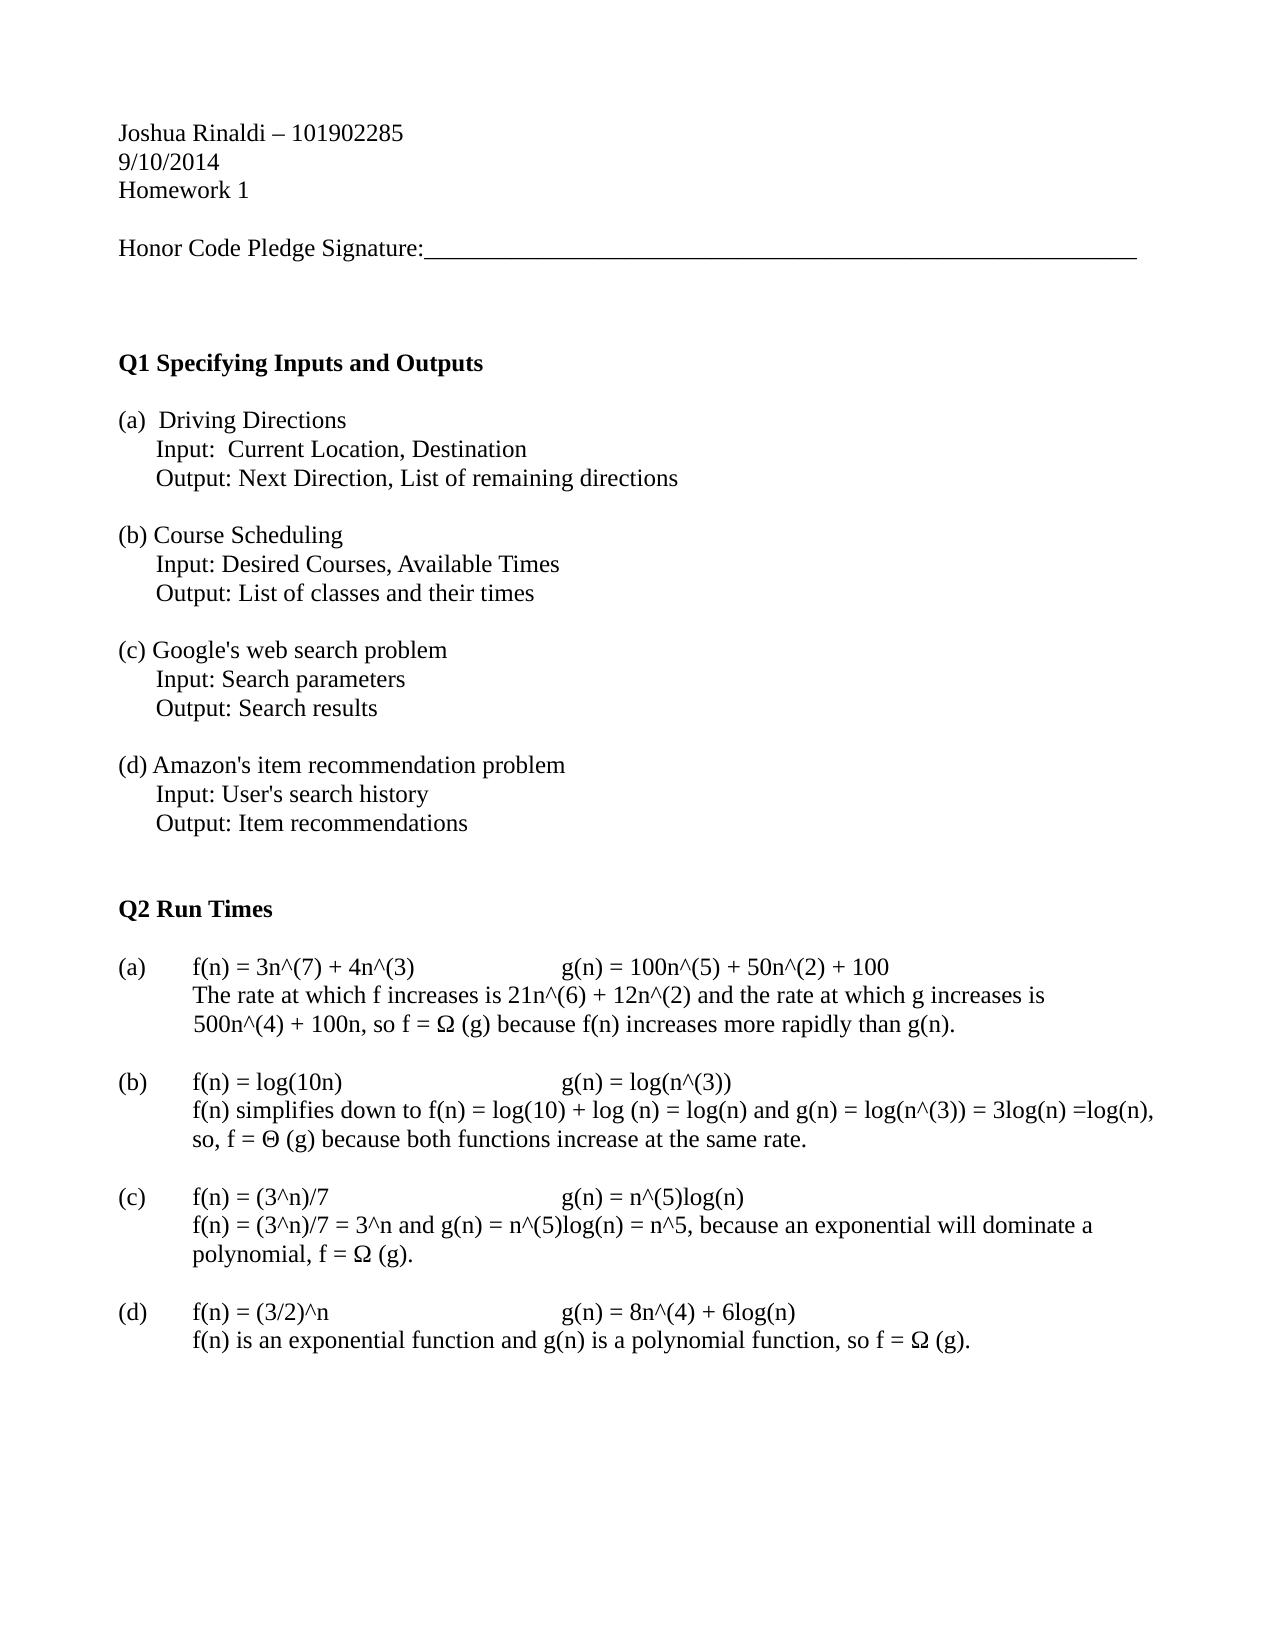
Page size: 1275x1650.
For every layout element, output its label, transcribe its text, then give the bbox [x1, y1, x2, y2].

text so, f = Θ (g) because both functions increase at the same rate. [118, 1124, 1157, 1153]
text Output: Next Direction, List of remaining directions [118, 463, 1157, 492]
text Joshua Rinaldi – 101902285 [118, 118, 1157, 147]
text Output: List of classes and their times [118, 578, 1157, 607]
text (b) f(n) = log(10n) g(n) = log(n^(3)) [118, 1067, 1157, 1096]
text 500n^(4) + 100n, so f = Ω (g) because f(n) increases more rapidly than g(n). [118, 1009, 1157, 1038]
text f(n) = (3^n)/7 = 3^n and g(n) = n^(5)log(n) = n^5, because an exponential will dominate a [118, 1211, 1157, 1239]
text Input: Desired Courses, Available Times [118, 549, 1157, 578]
text f(n) is an exponential function and g(n) is a polynomial function, so f = Ω (g). [118, 1326, 1157, 1354]
text Input: User's search history [118, 779, 1157, 808]
text Output: Item recommendations [118, 808, 1157, 837]
text (d) Amazon's item recommendation problem [118, 751, 1157, 779]
text (d) f(n) = (3/2)^n g(n) = 8n^(4) + 6log(n) [118, 1297, 1157, 1326]
text polynomial, f = Ω (g). [118, 1239, 1157, 1268]
text The rate at which f increases is 21n^(6) + 12n^(2) and the rate at which g increases is [118, 981, 1157, 1009]
text 9/10/2014 [118, 147, 1157, 176]
text Input: Current Location, Destination [118, 434, 1157, 463]
text Honor Code Pledge Signature:_________________________________________________________ [118, 233, 1157, 262]
text (b) Course Scheduling [118, 521, 1157, 549]
text Output: Search results [118, 693, 1157, 722]
text Q1 Specifying Inputs and Outputs [118, 348, 1157, 377]
text (c) f(n) = (3^n)/7 g(n) = n^(5)log(n) [118, 1182, 1157, 1211]
text (a) Driving Directions [118, 406, 1157, 434]
text Homework 1 [118, 176, 1157, 204]
text f(n) simplifies down to f(n) = log(10) + log (n) = log(n) and g(n) = log(n^(3)) = 3log(n) =log(n), [118, 1096, 1157, 1124]
text (a) f(n) = 3n^(7) + 4n^(3) g(n) = 100n^(5) + 50n^(2) + 100 [118, 952, 1157, 981]
text (c) Google's web search problem [118, 636, 1157, 664]
text Input: Search parameters [118, 664, 1157, 693]
text Q2 Run Times [118, 894, 1157, 923]
